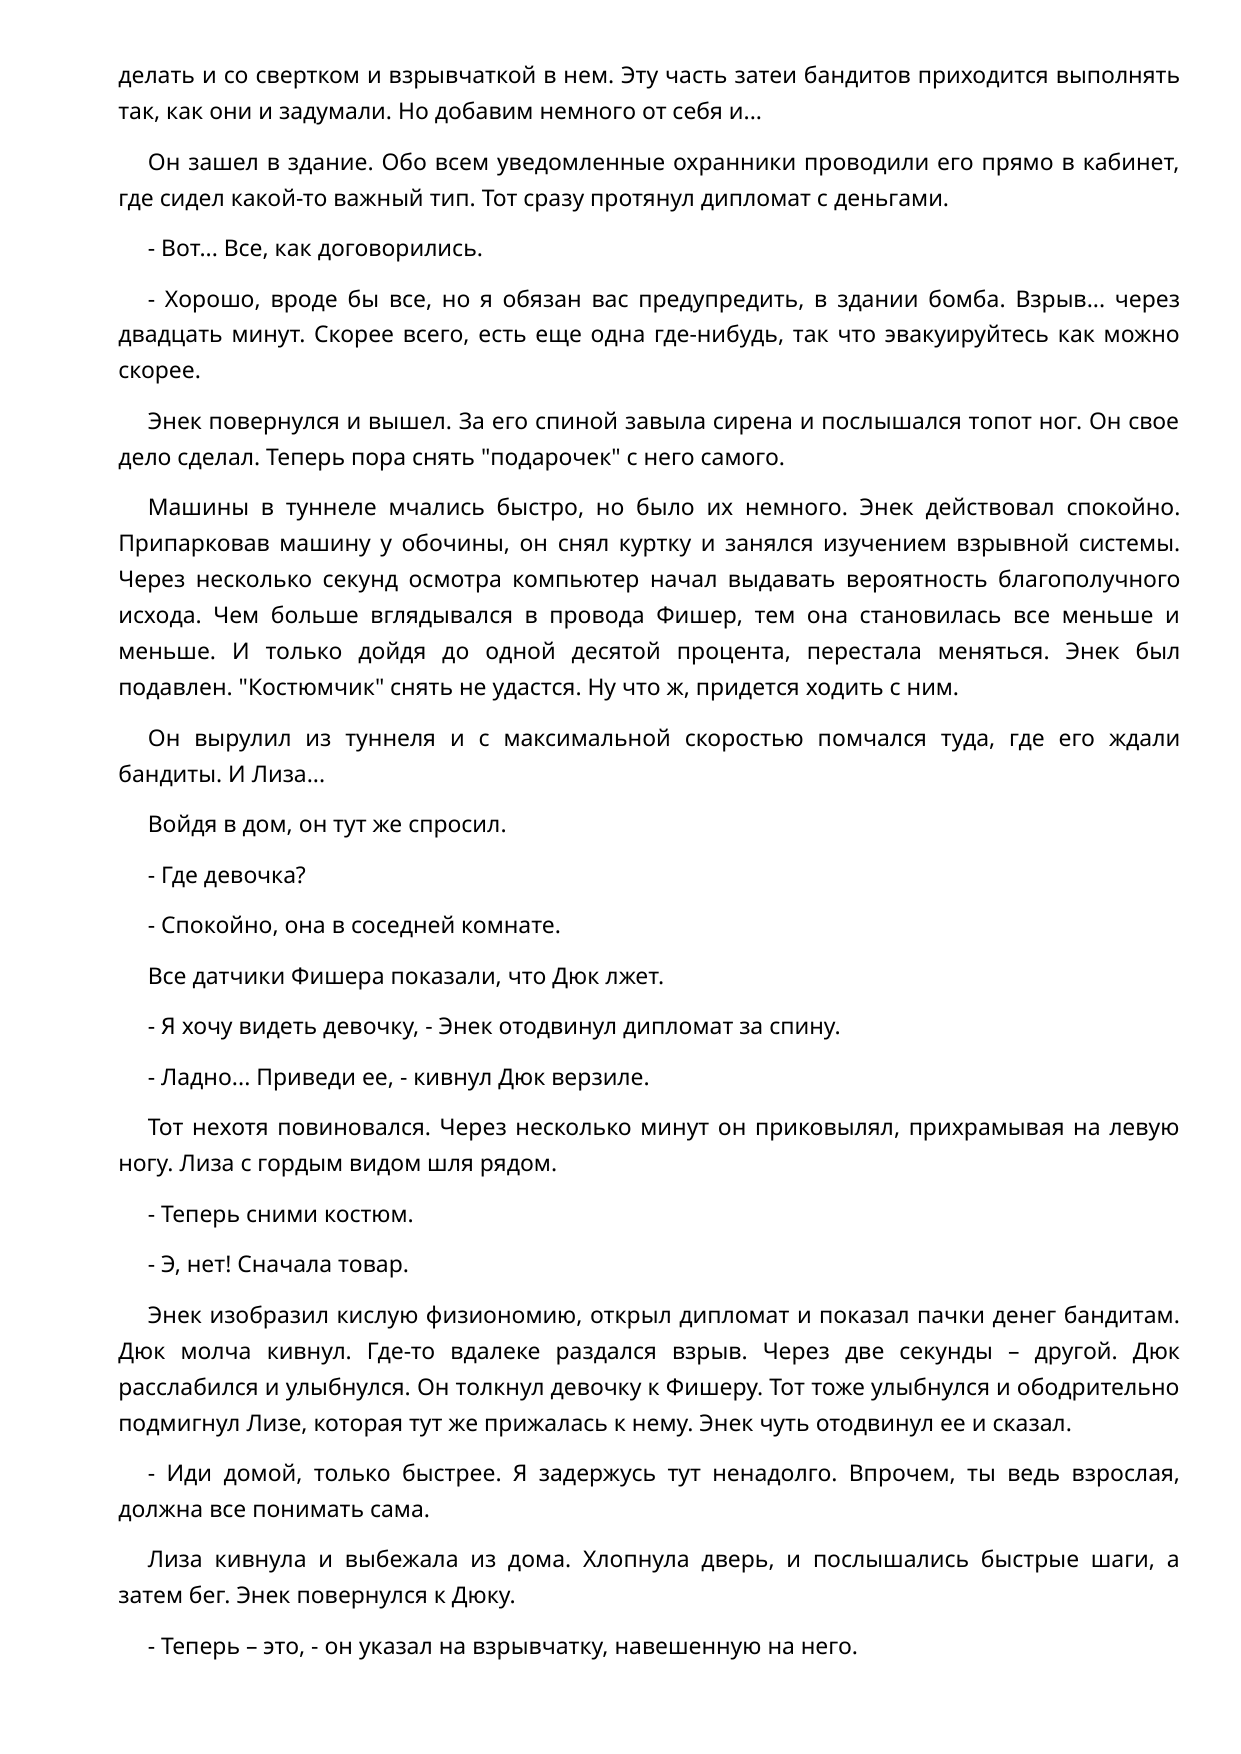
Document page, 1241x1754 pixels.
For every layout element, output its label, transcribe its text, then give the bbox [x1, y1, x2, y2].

text Машины в туннеле мчались быстро, но было их немного. Энек действовал спокойно. Припарковав машину у обочины, он снял куртку и занялся изучением взрывной системы. Через несколько секунд осмотра компьютер начал выдавать вероятность благополучного исхода. Чем больше вглядывался в провода Фишер, тем она становилась все меньше и меньше. И только дойдя до одной десятой процента, перестала меняться. Энек был подавлен. "Костюмчик" снять не удастся. Ну что ж, придется ходить с ним. [118, 491, 1181, 702]
text - Теперь сними костюм. [118, 1198, 1181, 1229]
text Он вырулил из туннеля и с максимальной скоростью помчался туда, где его ждали бандиты. И Лиза... [118, 722, 1181, 789]
text Тот нехотя повиновался. Через несколько минут он приковылял, прихрамывая на левую ногу. Лиза с гордым видом шля рядом. [118, 1111, 1181, 1178]
text - Где девочка? [118, 858, 1181, 890]
text - Спокойно, она в соседней комнате. [118, 909, 1181, 940]
text - Хорошо, вроде бы все, но я обязан вас предупредить, в здании бомба. Взрыв... через двадцать минут. Скорее всего, есть еще одна где-нибудь, так что эвакуируйтесь как можно скорее. [118, 282, 1181, 386]
text - Вот... Все, как договорились. [118, 232, 1181, 263]
text - Ладно... Приведи ее, - кивнул Дюк верзиле. [118, 1061, 1181, 1092]
text Войдя в дом, он тут же спросил. [118, 808, 1181, 839]
text - Иди домой, только быстрее. Я задержусь тут ненадолго. Впрочем, ты ведь взрослая, должна все понимать сама. [118, 1457, 1181, 1524]
text Он зашел в здание. Обо всем уведомленные охранники проводили его прямо в кабинет, где сидел какой-то важный тип. Тот сразу протянул дипломат с деньгами. [118, 146, 1181, 213]
text - Э, нет! Сначала товар. [118, 1248, 1181, 1279]
text Энек повернулся и вышел. За его спиной завыла сирена и послышался топот ног. Он свое дело сделал. Теперь пора снять "подарочек" с него самого. [118, 405, 1181, 472]
text Лиза кивнула и выбежала из дома. Хлопнула дверь, и послышались быстрые шаги, а затем бег. Энек повернулся к Дюку. [118, 1543, 1181, 1611]
text делать и со свертком и взрывчаткой в нем. Эту часть затеи бандитов приходится выполнять так, как они и задумали. Но добавим немного от себя и... [118, 59, 1181, 126]
text - Теперь – это, - он указал на взрывчатку, навешенную на него. [118, 1630, 1181, 1661]
text Энек изобразил кислую физиономию, открыл дипломат и показал пачки денег бандитам. Дюк молча кивнул. Где-то вдалеке раздался взрыв. Через две секунды – другой. Дюк расслабился и улыбнулся. Он толкнул девочку к Фишеру. Тот тоже улыбнулся и ободрительно подмигнул Лизе, которая тут же прижалась к нему. Энек чуть отодвинул ее и сказал. [118, 1299, 1181, 1438]
text Все датчики Фишера показали, что Дюк лжет. [118, 959, 1181, 991]
text - Я хочу видеть девочку, - Энек отодвинул дипломат за спину. [118, 1010, 1181, 1041]
